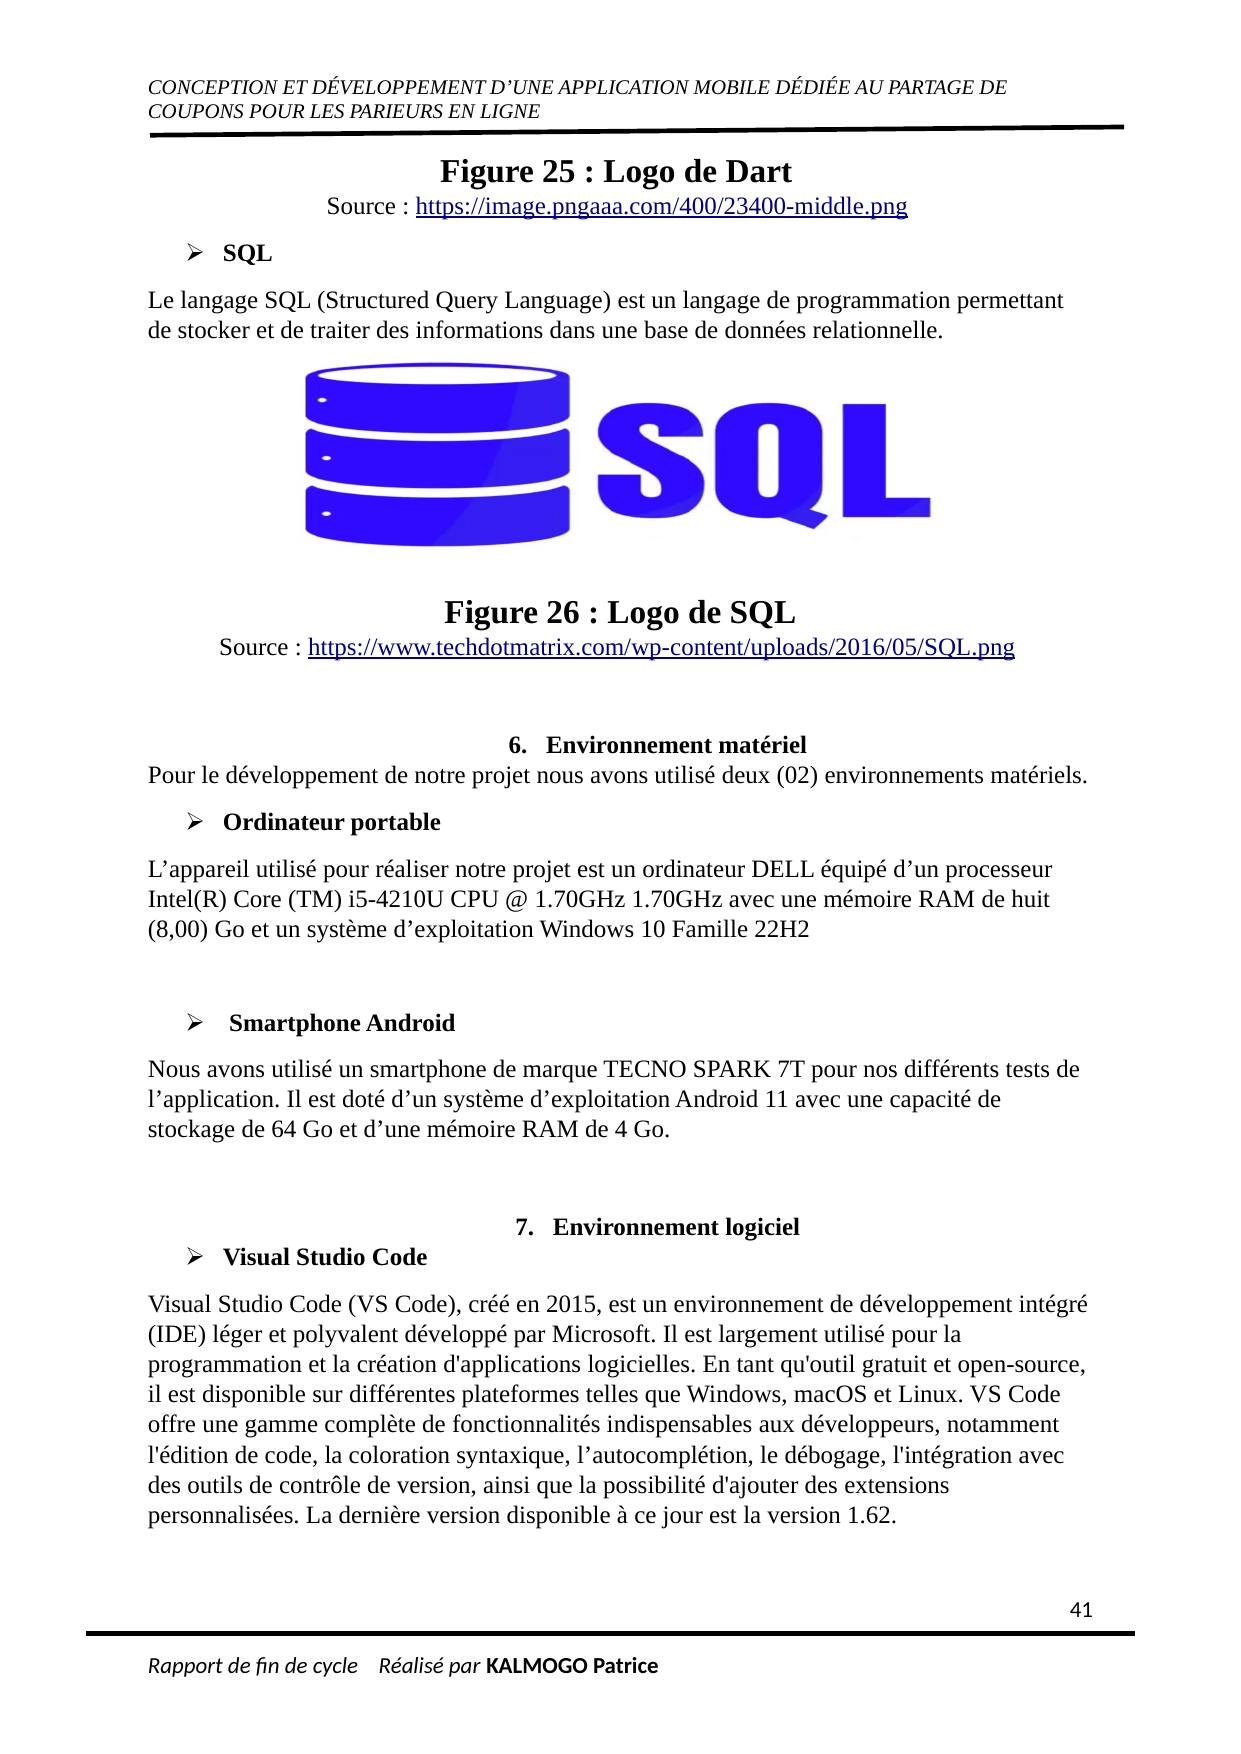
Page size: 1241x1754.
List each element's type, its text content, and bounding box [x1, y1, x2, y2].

list Visual Studio Code [185, 1242, 1093, 1271]
list Smartphone Android [185, 1008, 1093, 1036]
subtitle Figure 26 : Logo de SQL [148, 592, 1093, 631]
text Source : https://image.pngaaa.com/400/23400-middle.png [148, 191, 1093, 220]
list Ordinateur portable [185, 807, 1093, 836]
text Source : https://www.techdotmatrix.com/wp-content/uploads/2016/05/SQL.png [148, 632, 1093, 661]
text Pour le développement de notre projet nous avons utilisé deux (02) environnements matériels. [148, 760, 1093, 789]
text Visual Studio Code (VS Code), créé en 2015, est un environnement de développement intégré (IDE) léger et polyvalent développé par Microsoft. Il est largement utilisé pour la programmation et la création d'applications logicielles. En tant qu'outil gratuit et open-source, il est disponible sur différentes plateformes telles que Windows, macOS et Linux. VS Code offre une gamme complète de fonctionnalités indispensables aux développeurs, notamment l'édition de code, la coloration syntaxique, l’autocomplétion, le débogage, l'intégration avec des outils de contrôle de version, ainsi que la possibilité d'ajouter des extensions personnalisées. La dernière version disponible à ce jour est la version 1.62. [148, 1289, 1093, 1529]
text Le langage SQL (Structured Query Language) est un langage de programmation permettant de stocker et de traiter des informations dans une base de données relationnelle. [148, 285, 1093, 344]
list Environnement matériel [223, 730, 1093, 759]
subtitle Figure 25 : Logo de Dart [148, 151, 1093, 189]
text Nous avons utilisé un smartphone de marque TECNO SPARK 7T pour nos différents tests de l’application. Il est doté d’un système d’exploitation Android 11 avec une capacité de stockage de 64 Go et d’une mémoire RAM de 4 Go. [148, 1054, 1093, 1143]
list Environnement logiciel [223, 1212, 1093, 1241]
list SQL [185, 238, 1093, 267]
text L’appareil utilisé pour réaliser notre projet est un ordinateur DELL équipé d’un processeur Intel(R) Core (TM) i5-4210U CPU @ 1.70GHz 1.70GHz avec une mémoire RAM de huit (8,00) Go et un système d’exploitation Windows 10 Famille 22H2 [148, 854, 1093, 943]
